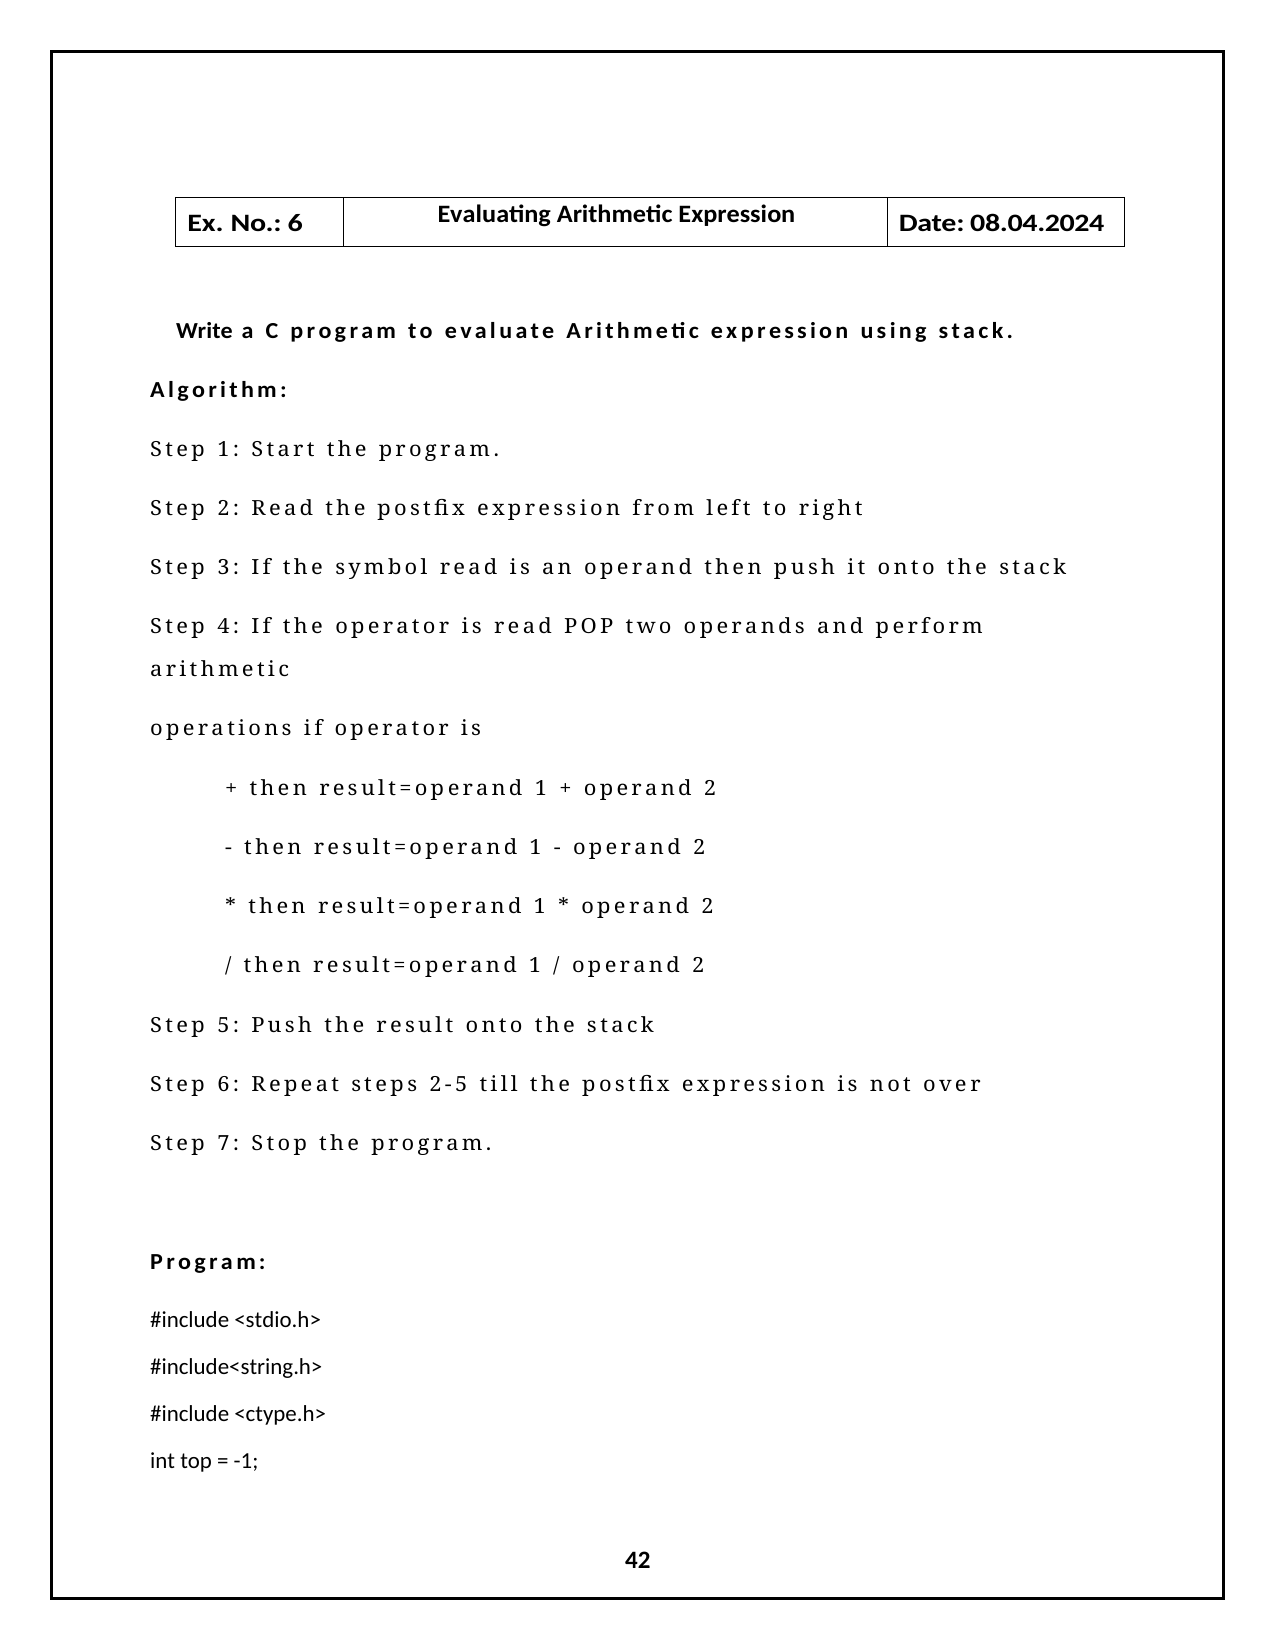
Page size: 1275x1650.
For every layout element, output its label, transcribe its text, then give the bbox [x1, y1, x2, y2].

table_header Evaluating Arithmetic Expression [344, 198, 887, 246]
text Step 4: If the operator is read POP two operands and perform arithmetic [150, 611, 1125, 682]
text int top = -1; [150, 1446, 1125, 1474]
text Write a C program to evaluate Arithmetic expression using stack. [176, 316, 1125, 344]
text * then result=operand 1 * operand 2 [225, 891, 1125, 919]
text Program: [150, 1247, 1125, 1275]
text #include<string.h> [150, 1352, 1125, 1380]
text Step 5: Push the result onto the stack [150, 1010, 1125, 1038]
text Algorithm: [150, 375, 1125, 403]
text Step 1: Start the program. [150, 434, 1125, 462]
text Step 3: If the symbol read is an operand then push it onto the stack [150, 552, 1125, 581]
text + then result=operand 1 + operand 2 [225, 773, 1125, 801]
text Step 7: Stop the program. [150, 1128, 1125, 1157]
text #include <ctype.h> [150, 1399, 1125, 1427]
text operations if operator is [150, 713, 1125, 742]
table_header Ex. No.: 6 [176, 198, 343, 246]
text / then result=operand 1 / operand 2 [225, 950, 1125, 979]
text - then result=operand 1 - operand 2 [225, 832, 1125, 860]
text Step 6: Repeat steps 2-5 till the postfix expression is not over [150, 1069, 1125, 1097]
text #include <stdio.h> [150, 1305, 1125, 1333]
table_header Date: 08.04.2024 [888, 198, 1124, 246]
text Step 2: Read the postfix expression from left to right [150, 493, 1125, 521]
